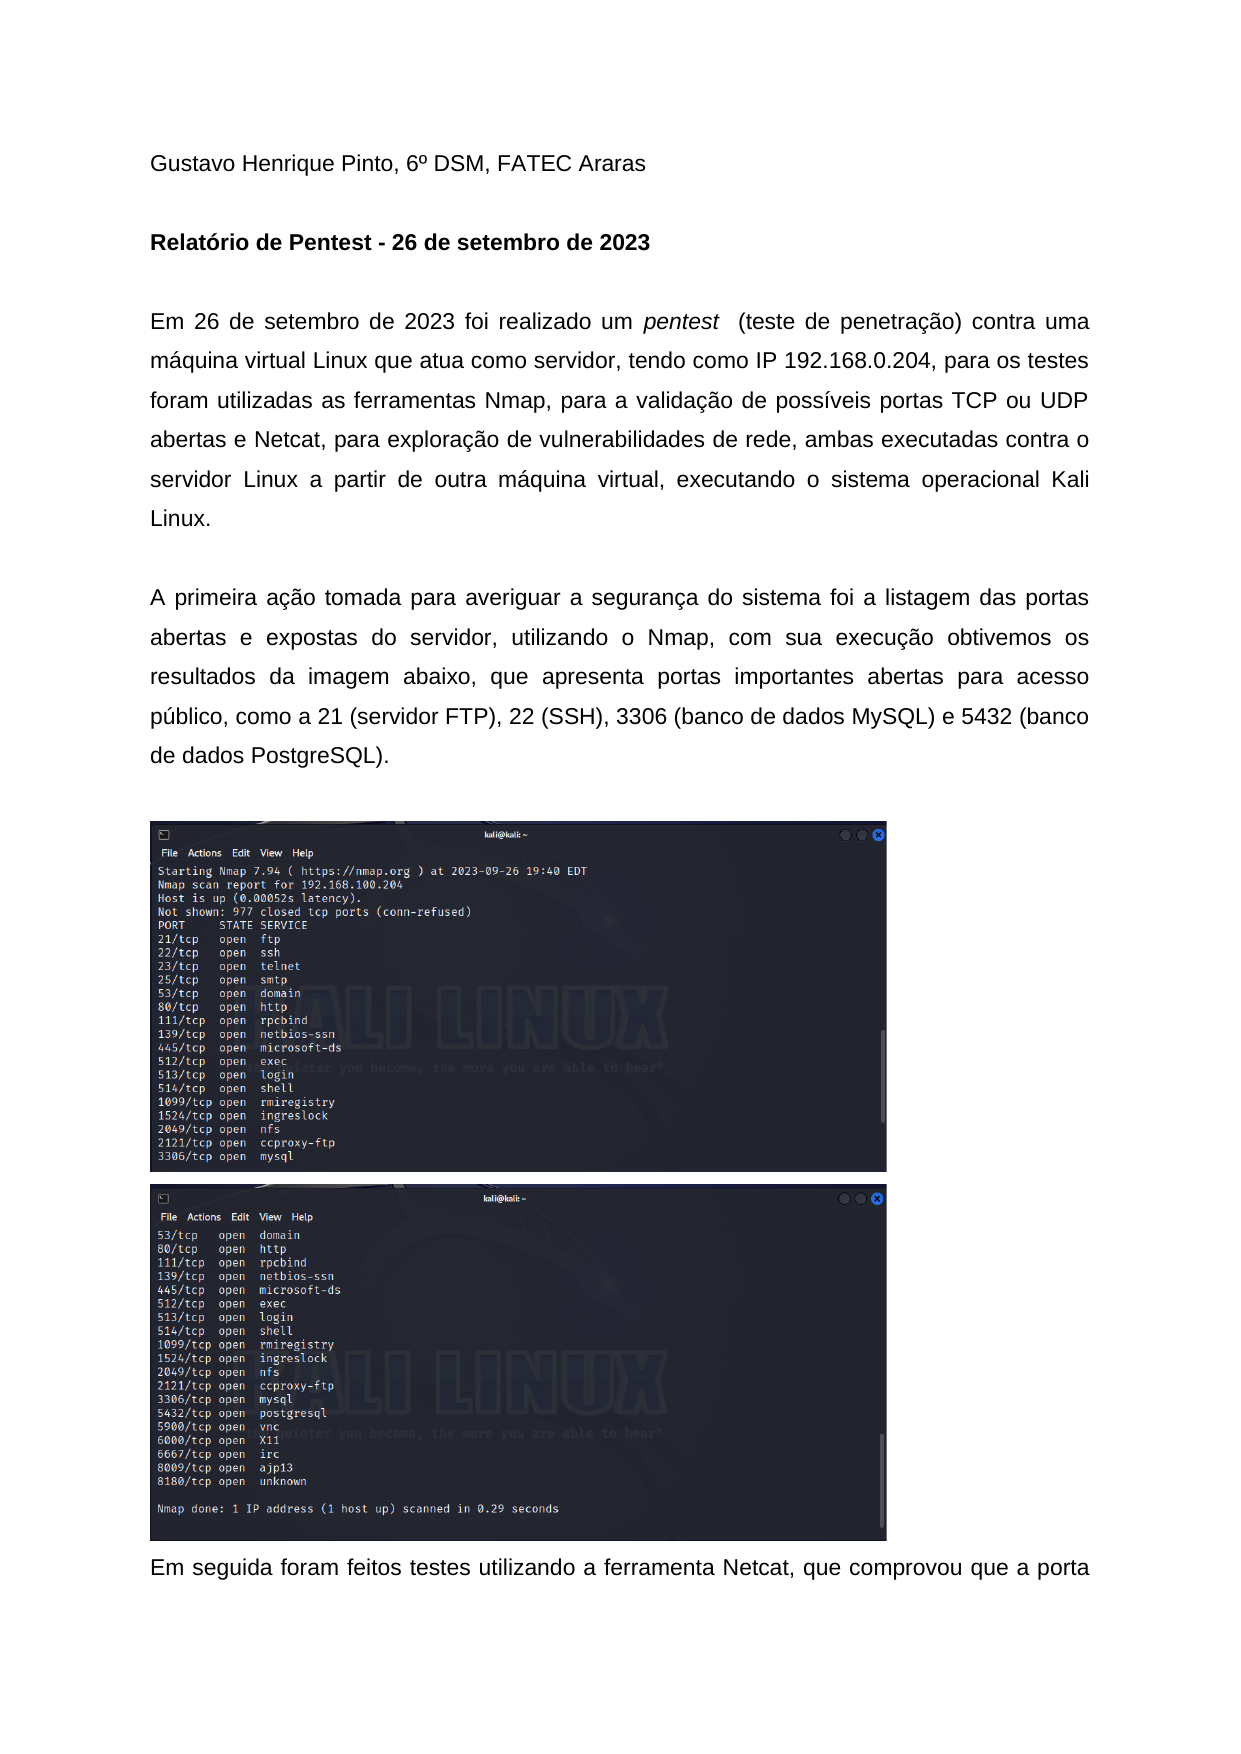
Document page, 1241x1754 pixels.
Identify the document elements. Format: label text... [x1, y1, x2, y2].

picture [150, 821, 887, 1172]
text Gustavo Henrique Pinto, 6º DSM, FATEC Araras [150, 150, 1090, 176]
text Em 26 de setembro de 2023 foi realizado um pentest (teste de penetração) contra uma máquina virtual Linux que atua como servidor, tendo como IP 192.168.0.204, para os testes foram utilizadas as ferramentas Nmap, para a validação de possíveis portas TCP ou UDP abertas e Netcat, para exploração de vulnerabilidades de rede, ambas executadas contra o servidor Linux a partir de outra máquina virtual, executando o sistema operacional Kali Linux. [150, 308, 1090, 532]
text Em seguida foram feitos testes utilizando a ferramenta Netcat, que comprovou que a porta [150, 1554, 1090, 1580]
text Relatório de Pentest - 26 de setembro de 2023 [150, 229, 1090, 255]
text A primeira ação tomada para averiguar a segurança do sistema foi a listagem das portas abertas e expostas do servidor, utilizando o Nmap, com sua execução obtivemos os resultados da imagem abaixo, que apresenta portas importantes abertas para acesso público, como a 21 (servidor FTP), 22 (SSH), 3306 (banco de dados MySQL) e 5432 (banco de dados PostgreSQL). [150, 584, 1090, 768]
picture [150, 1184, 887, 1541]
